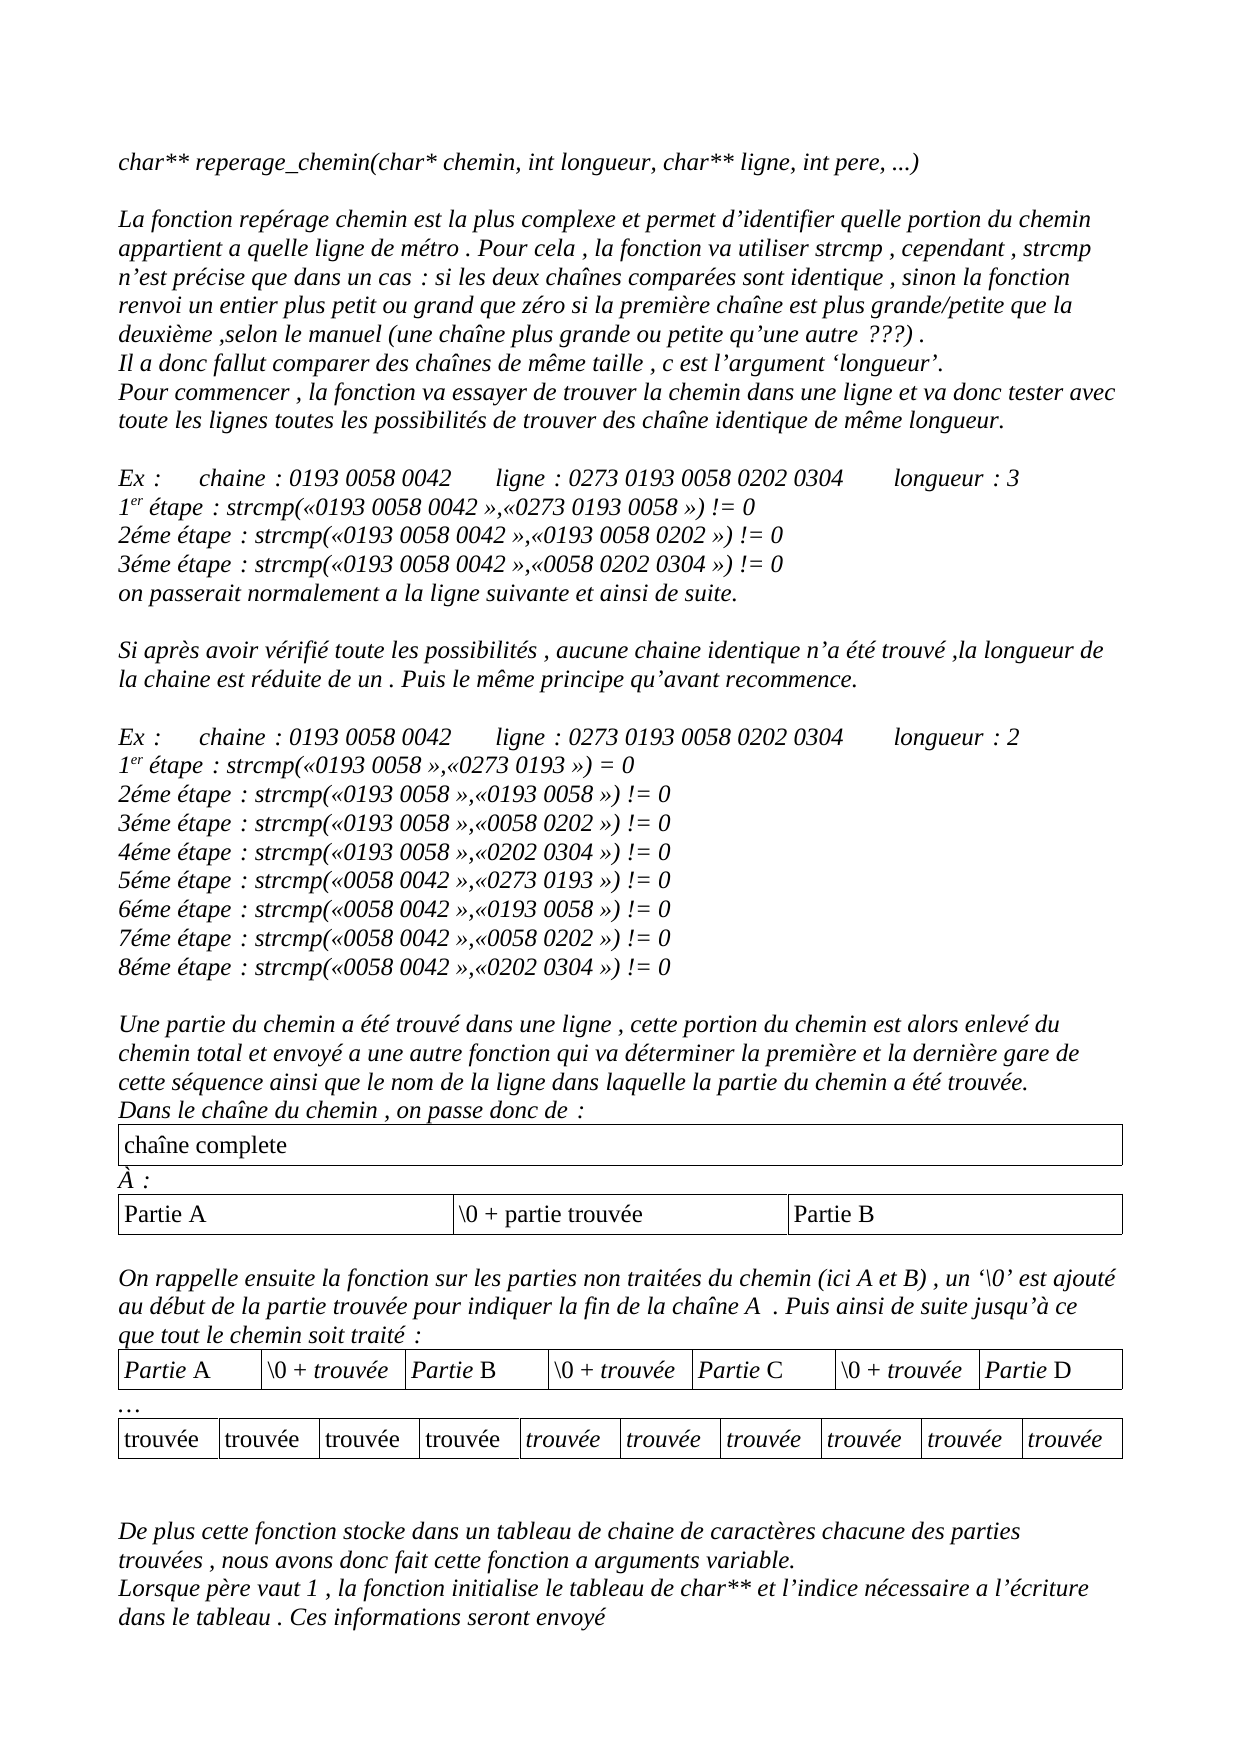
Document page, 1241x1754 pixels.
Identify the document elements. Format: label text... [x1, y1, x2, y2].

table_header Partie D [980, 1350, 1122, 1389]
text On rappelle ensuite la fonction sur les parties non traitées du chemin (ici A et B) , un ‘\0’ est ajouté au début de la partie trouvée pour indiquer la fin de la chaîne A . Puis ainsi de suite jusqu’à ce que tout le chemin soit traité : [118, 1263, 1122, 1349]
text Une partie du chemin a été trouvé dans une ligne , cette portion du chemin est alors enlevé du chemin total et envoyé a une autre fonction qui va déterminer la première et la dernière gare de cette séquence ainsi que le nom de la ligne dans laquelle la partie du chemin a été trouvée. [118, 1009, 1122, 1096]
table_header trouvée [922, 1419, 1022, 1458]
table_header Partie B [789, 1195, 1122, 1234]
table_header trouvée [621, 1419, 720, 1458]
text 3éme étape : strcmp(«0193 0058 0042 »,«0058 0202 0304 ») != 0 [118, 549, 1122, 578]
text Lorsque père vaut 1 , la fonction initialise le tableau de char** et l’indice nécessaire a l’écriture dans le tableau . Ces informations seront envoyé [118, 1573, 1122, 1631]
table_header trouvée [822, 1419, 921, 1458]
table_header trouvée [119, 1419, 218, 1458]
text La fonction repérage chemin est la plus complexe et permet d’identifier quelle portion du chemin appartient a quelle ligne de métro . Pour cela , la fonction va utiliser strcmp , cependant , strcmp n’est précise que dans un cas : si les deux chaînes comparées sont identique , sinon la fonction renvoi un entier plus petit ou grand que zéro si la première chaîne est plus grande/petite que la deuxième ,selon le manuel (une chaîne plus grande ou petite qu’une autre ???) . [118, 204, 1122, 348]
table_header Partie A [119, 1350, 261, 1389]
text De plus cette fonction stocke dans un tableau de chaine de caractères chacune des parties trouvées , nous avons donc fait cette fonction a arguments variable. [118, 1516, 1122, 1573]
table_header trouvée [721, 1419, 821, 1458]
table_header trouvée [420, 1419, 519, 1458]
text 1er étape : strcmp(«0193 0058 0042 »,«0273 0193 0058 ») != 0 [118, 492, 1122, 521]
table_header \0 + trouvée [262, 1350, 405, 1389]
table_header Partie B [406, 1350, 548, 1389]
text 3éme étape : strcmp(«0193 0058 »,«0058 0202 ») != 0 [118, 808, 1122, 837]
text À : [118, 1166, 1122, 1193]
text 6éme étape : strcmp(«0058 0042 »,«0193 0058 ») != 0 [118, 894, 1122, 923]
text Ex : chaine : 0193 0058 0042 ligne : 0273 0193 0058 0202 0304 longueur : 2 [118, 722, 1122, 751]
table_header trouvée [320, 1419, 419, 1458]
text … [118, 1390, 1122, 1418]
table_header trouvée [220, 1419, 319, 1458]
text on passerait normalement a la ligne suivante et ainsi de suite. [118, 578, 1122, 607]
table_header Partie A [119, 1195, 453, 1234]
text 2éme étape : strcmp(«0193 0058 0042 »,«0193 0058 0202 ») != 0 [118, 521, 1122, 549]
text Dans le chaîne du chemin , on passe donc de : [118, 1096, 1122, 1124]
table_header \0 + trouvée [549, 1350, 692, 1389]
text 7éme étape : strcmp(«0058 0042 »,«0058 0202 ») != 0 [118, 923, 1122, 952]
table_header \0 + partie trouvée [454, 1195, 787, 1234]
text Si après avoir vérifié toute les possibilités , aucune chaine identique n’a été trouvé ,la longueur de la chaine est réduite de un . Puis le même principe qu’avant recommence. [118, 636, 1122, 693]
table_header trouvée [1023, 1419, 1122, 1458]
text 8éme étape : strcmp(«0058 0042 »,«0202 0304 ») != 0 [118, 952, 1122, 981]
table_header trouvée [521, 1419, 620, 1458]
text 5éme étape : strcmp(«0058 0042 »,«0273 0193 ») != 0 [118, 866, 1122, 894]
text char** reperage_chemin(char* chemin, int longueur, char** ligne, int pere, ...) [118, 147, 1122, 176]
text 2éme étape : strcmp(«0193 0058 »,«0193 0058 ») != 0 [118, 779, 1122, 808]
text Ex : chaine : 0193 0058 0042 ligne : 0273 0193 0058 0202 0304 longueur : 3 [118, 463, 1122, 492]
text Pour commencer , la fonction va essayer de trouver la chemin dans une ligne et va donc tester avec toute les lignes toutes les possibilités de trouver des chaîne identique de même longueur. [118, 377, 1122, 434]
text 4éme étape : strcmp(«0193 0058 »,«0202 0304 ») != 0 [118, 837, 1122, 866]
text 1er étape : strcmp(«0193 0058 »,«0273 0193 ») = 0 [118, 751, 1122, 779]
table_header chaîne complete [119, 1125, 1122, 1165]
table_header Partie C [693, 1350, 835, 1389]
text Il a donc fallut comparer des chaînes de même taille , c est l’argument ‘longueur’. [118, 348, 1122, 377]
table_header \0 + trouvée [836, 1350, 979, 1389]
